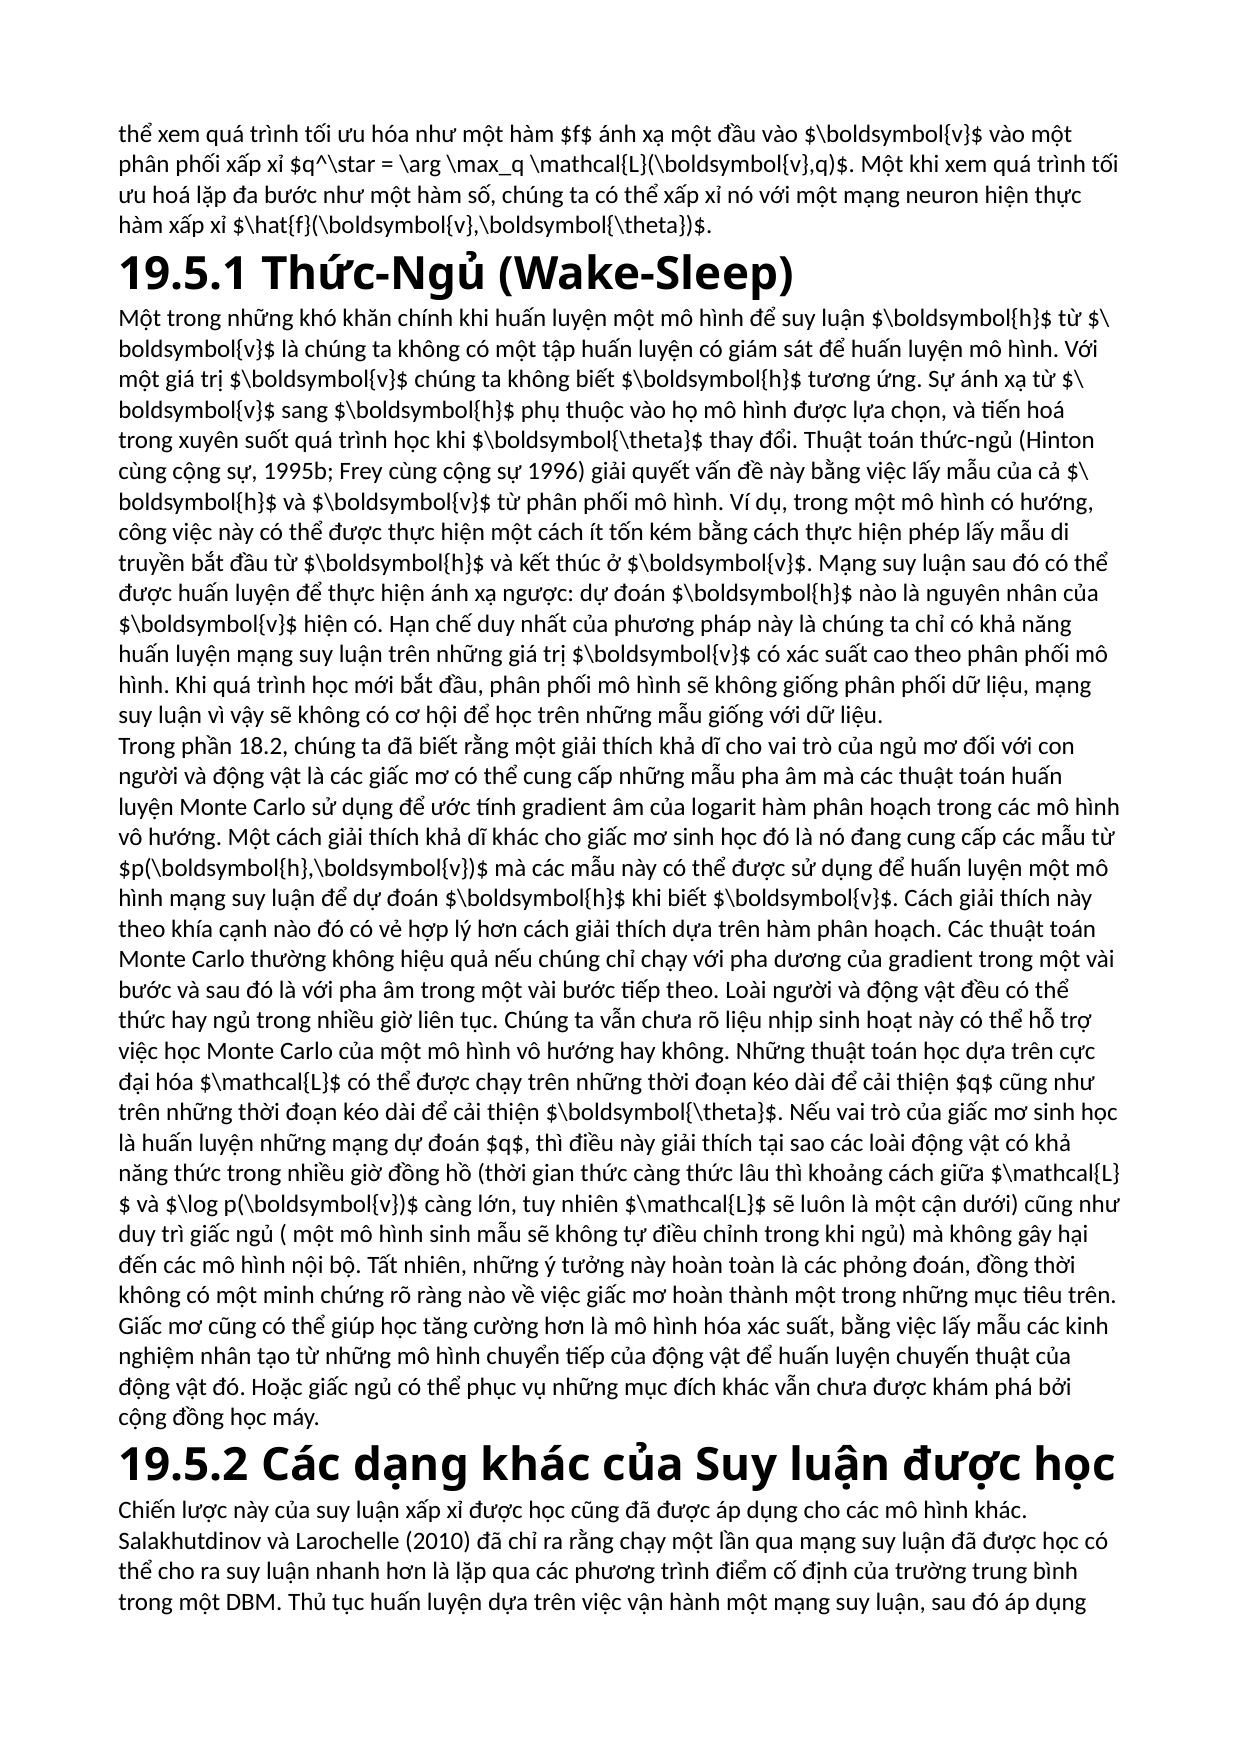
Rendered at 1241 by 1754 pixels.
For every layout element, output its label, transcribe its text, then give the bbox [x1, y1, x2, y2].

subtitle 19.5.1 Thức-Ngủ (Wake-Sleep) [118, 240, 1122, 303]
text Trong phần 18.2, chúng ta đã biết rằng một giải thích khả dĩ cho vai trò của ngủ mơ đối với con người và động vật là các giấc mơ có thể cung cấp những mẫu pha âm mà các thuật toán huấn luyện Monte Carlo sử dụng để ước tính gradient âm của logarit hàm phân hoạch trong các mô hình vô hướng. Một cách giải thích khả dĩ khác cho giấc mơ sinh học đó là nó đang cung cấp các mẫu từ $p(\boldsymbol{h},\boldsymbol{v})$ mà các mẫu này có thể được sử dụng để huấn luyện một mô hình mạng suy luận để dự đoán $\boldsymbol{h}$ khi biết $\boldsymbol{v}$. Cách giải thích này theo khía cạnh nào đó có vẻ hợp lý hơn cách giải thích dựa trên hàm phân hoạch. Các thuật toán Monte Carlo thường không hiệu quả nếu chúng chỉ chạy với pha dương của gradient trong một vài bước và sau đó là với pha âm trong một vài bước tiếp theo. Loài người và động vật đều có thể thức hay ngủ trong nhiều giờ liên tục. Chúng ta vẫn chưa rõ liệu nhịp sinh hoạt này có thể hỗ trợ việc học Monte Carlo của một mô hình vô hướng hay không. Những thuật toán học dựa trên cực đại hóa $\mathcal{L}$ có thể được chạy trên những thời đoạn kéo dài để cải thiện $q$ cũng như trên những thời đoạn kéo dài để cải thiện $\boldsymbol{\theta}$. Nếu vai trò của giấc mơ sinh học là huấn luyện những mạng dự đoán $q$, thì điều này giải thích tại sao các loài động vật có khả năng thức trong nhiều giờ đồng hồ (thời gian thức càng thức lâu thì khoảng cách giữa $\mathcal{L}$ và $\log p(\boldsymbol{v})$ càng lớn, tuy nhiên $\mathcal{L}$ sẽ luôn là một cận dưới) cũng như duy trì giấc ngủ ( một mô hình sinh mẫu sẽ không tự điều chỉnh trong khi ngủ) mà không gây hại đến các mô hình nội bộ. Tất nhiên, những ý tưởng này hoàn toàn là các phỏng đoán, đồng thời không có một minh chứng rõ ràng nào về việc giấc mơ hoàn thành một trong những mục tiêu trên. Giấc mơ cũng có thể giúp học tăng cường hơn là mô hình hóa xác suất, bằng việc lấy mẫu các kinh nghiệm nhân tạo từ những mô hình chuyển tiếp của động vật để huấn luyện chuyến thuật của động vật đó. Hoặc giấc ngủ có thể phục vụ những mục đích khác vẫn chưa được khám phá bởi cộng đồng học máy. [118, 730, 1122, 1432]
text Chiến lược này của suy luận xấp xỉ được học cũng đã được áp dụng cho các mô hình khác. Salakhutdinov và Larochelle (2010) đã chỉ ra rằng chạy một lần qua mạng suy luận đã được học có thể cho ra suy luận nhanh hơn là lặp qua các phương trình điểm cố định của trường trung bình trong một DBM. Thủ tục huấn luyện dựa trên việc vận hành một mạng suy luận, sau đó áp dụng [118, 1494, 1122, 1616]
subtitle 19.5.2 Các dạng khác của Suy luận được học [118, 1432, 1122, 1494]
text thể xem quá trình tối ưu hóa như một hàm $f$ ánh xạ một đầu vào $\boldsymbol{v}$ vào một phân phối xấp xỉ $q^\star = \arg \max_q \mathcal{L}(\boldsymbol{v},q)$. Một khi xem quá trình tối ưu hoá lặp đa bước như một hàm số, chúng ta có thể xấp xỉ nó với một mạng neuron hiện thực hàm xấp xỉ $\hat{f}(\boldsymbol{v},\boldsymbol{\theta})$. [118, 118, 1122, 240]
text Một trong những khó khăn chính khi huấn luyện một mô hình để suy luận $\boldsymbol{h}$ từ $\boldsymbol{v}$ là chúng ta không có một tập huấn luyện có giám sát để huấn luyện mô hình. Với một giá trị $\boldsymbol{v}$ chúng ta không biết $\boldsymbol{h}$ tương ứng. Sự ánh xạ từ $\boldsymbol{v}$ sang $\boldsymbol{h}$ phụ thuộc vào họ mô hình được lựa chọn, và tiến hoá trong xuyên suốt quá trình học khi $\boldsymbol{\theta}$ thay đổi. Thuật toán thức-ngủ (Hinton cùng cộng sự, 1995b; Frey cùng cộng sự 1996) giải quyết vấn đề này bằng việc lấy mẫu của cả $\boldsymbol{h}$ và $\boldsymbol{v}$ từ phân phối mô hình. Ví dụ, trong một mô hình có hướng, công việc này có thể được thực hiện một cách ít tốn kém bằng cách thực hiện phép lấy mẫu di truyền bắt đầu từ $\boldsymbol{h}$ và kết thúc ở $\boldsymbol{v}$. Mạng suy luận sau đó có thể được huấn luyện để thực hiện ánh xạ ngược: dự đoán $\boldsymbol{h}$ nào là nguyên nhân của $\boldsymbol{v}$ hiện có. Hạn chế duy nhất của phương pháp này là chúng ta chỉ có khả năng huấn luyện mạng suy luận trên những giá trị $\boldsymbol{v}$ có xác suất cao theo phân phối mô hình. Khi quá trình học mới bắt đầu, phân phối mô hình sẽ không giống phân phối dữ liệu, mạng suy luận vì vậy sẽ không có cơ hội để học trên những mẫu giống với dữ liệu. [118, 303, 1122, 730]
